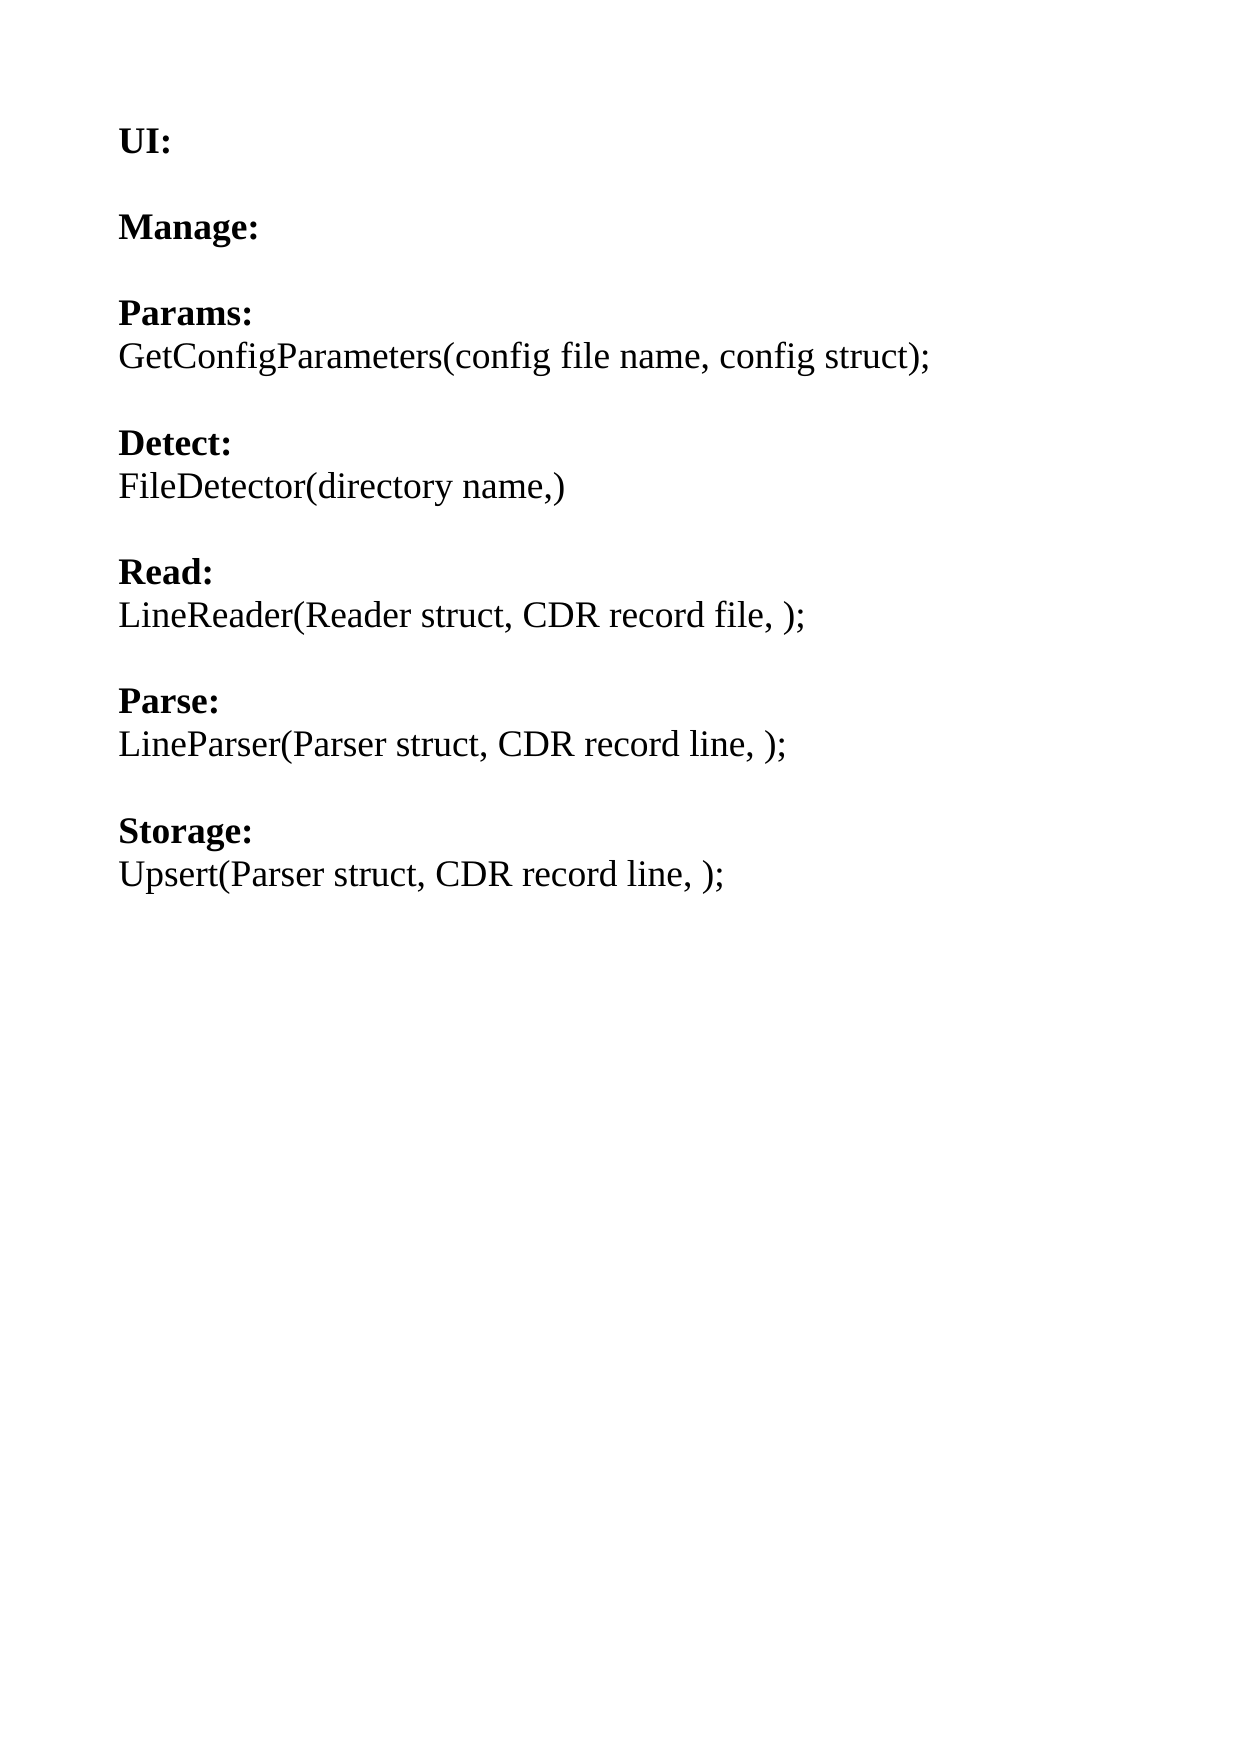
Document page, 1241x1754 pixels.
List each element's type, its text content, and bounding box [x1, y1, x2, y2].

text Detect: [118, 420, 1122, 463]
text LineReader(Reader struct, CDR record file, ); [118, 592, 1122, 636]
text Parse: [118, 679, 1122, 722]
text Read: [118, 549, 1122, 592]
text LineParser(Parser struct, CDR record line, ); [118, 722, 1122, 765]
text UI: [118, 118, 1122, 161]
text Params: [118, 291, 1122, 334]
text Manage: [118, 204, 1122, 247]
text Upsert(Parser struct, CDR record line, ); [118, 851, 1122, 894]
text GetConfigParameters(config file name, config struct); [118, 334, 1122, 377]
text Storage: [118, 808, 1122, 851]
text FileDetector(directory name,) [118, 463, 1122, 506]
